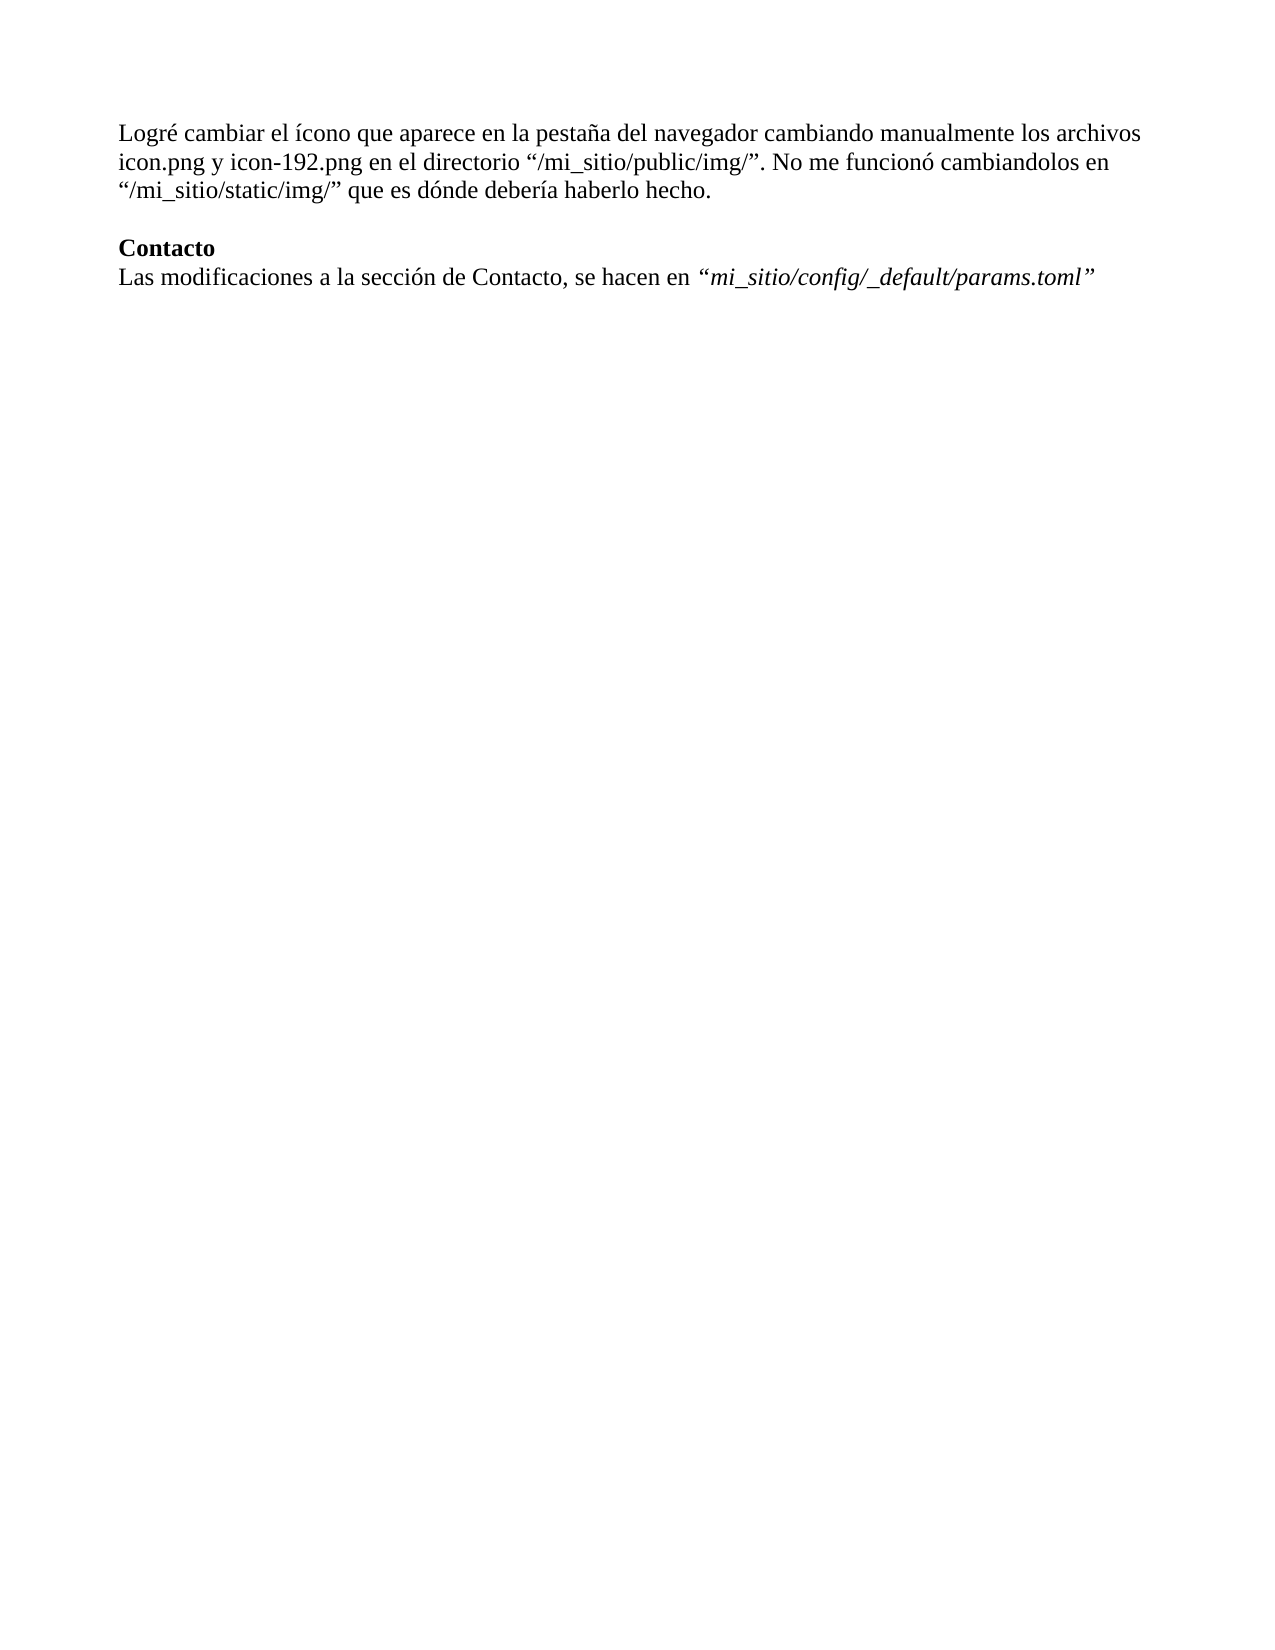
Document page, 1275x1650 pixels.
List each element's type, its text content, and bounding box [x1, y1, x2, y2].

text Logré cambiar el ícono que aparece en la pestaña del navegador cambiando manualmente los archivos icon.png y icon-192.png en el directorio “/mi_sitio/public/img/”. No me funcionó cambiandolos en “/mi_sitio/static/img/” que es dónde debería haberlo hecho. [118, 118, 1157, 204]
text Contacto [118, 233, 1157, 262]
text Las modificaciones a la sección de Contacto, se hacen en “mi_sitio/config/_default/params.toml” [118, 262, 1157, 291]
